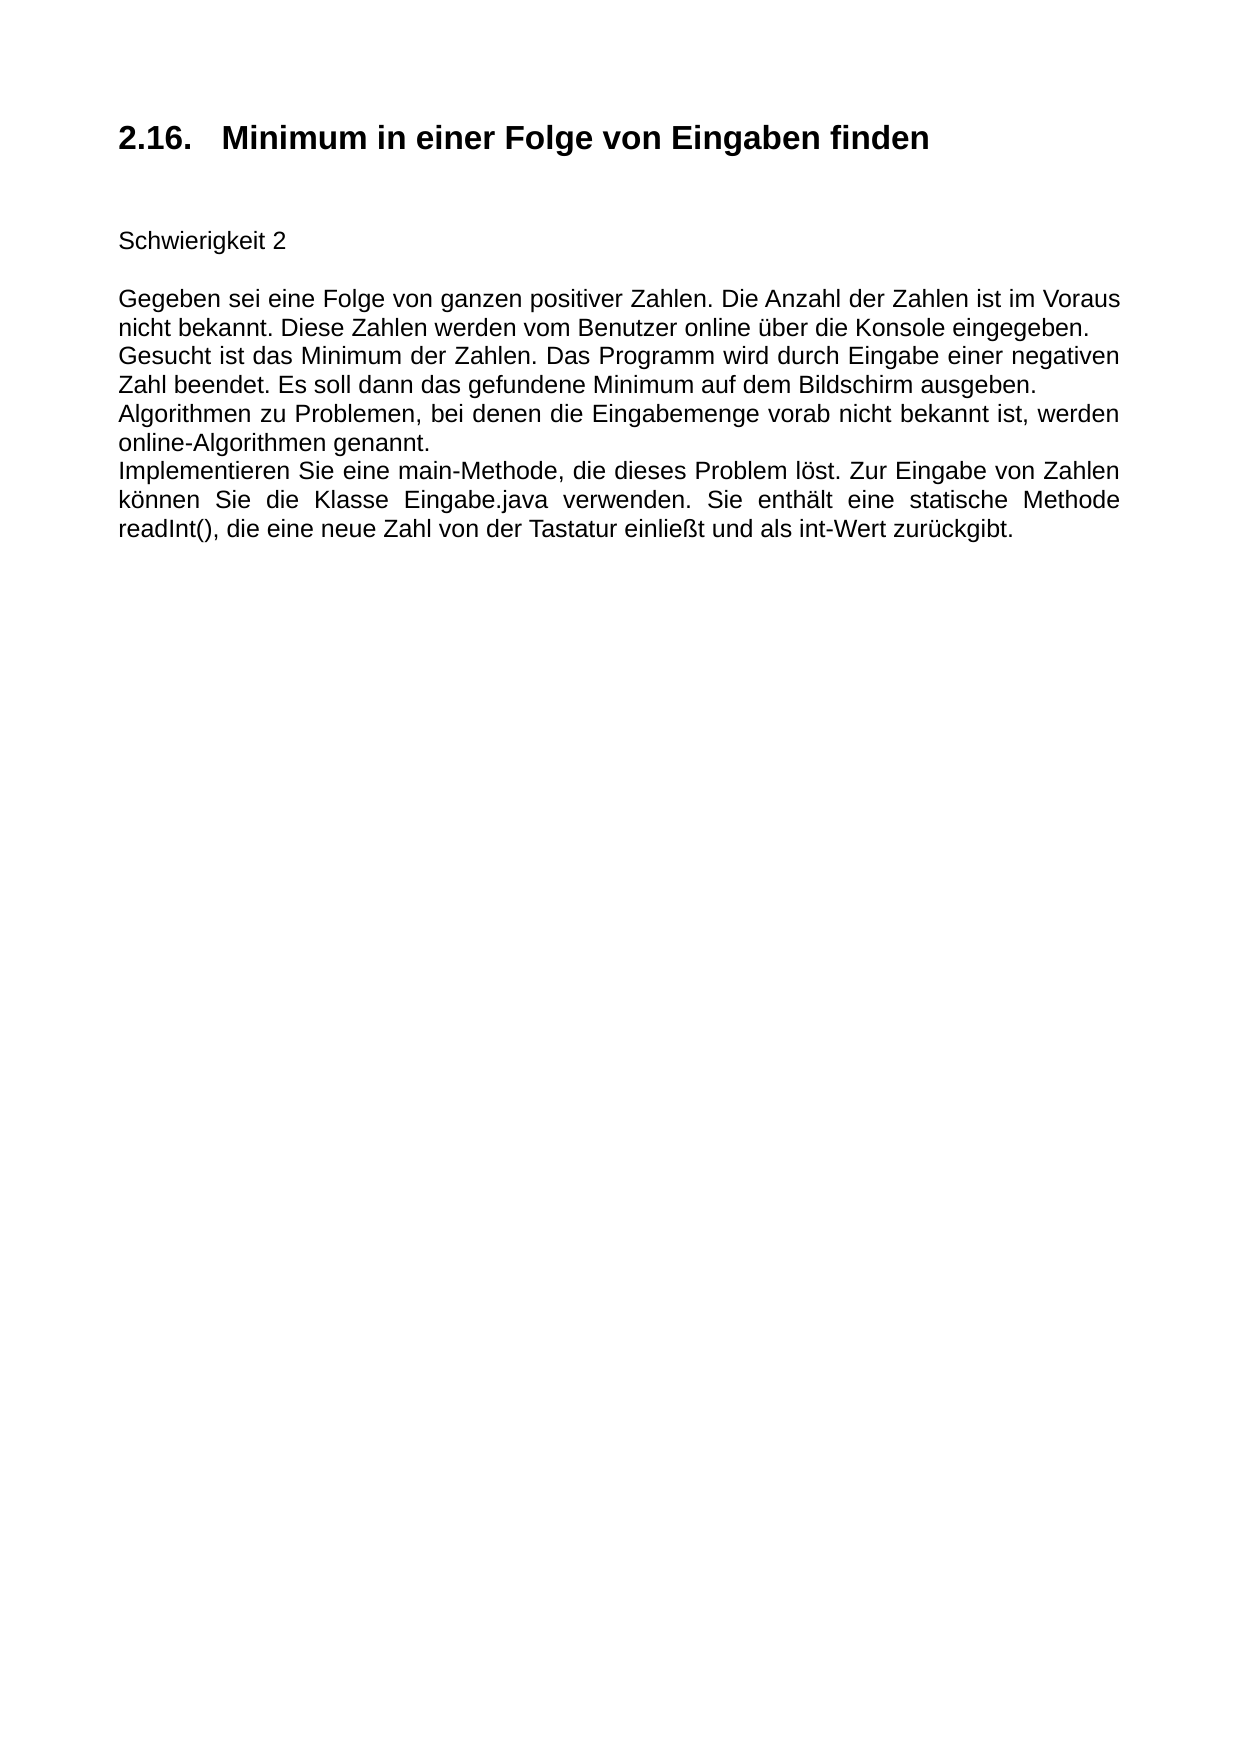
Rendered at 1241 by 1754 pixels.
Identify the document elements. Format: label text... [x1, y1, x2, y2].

text Gegeben sei eine Folge von ganzen positiver Zahlen. Die Anzahl der Zahlen ist im Voraus nicht bekannt. Diese Zahlen werden vom Benutzer online über die Konsole eingegeben. [118, 284, 1122, 341]
text Gesucht ist das Minimum der Zahlen. Das Programm wird durch Eingabe einer negativen Zahl beendet. Es soll dann das gefundene Minimum auf dem Bildschirm ausgeben. [118, 341, 1122, 399]
text Algorithmen zu Problemen, bei denen die Eingabemenge vorab nicht bekannt ist, werden online-Algorithmen genannt. [118, 399, 1122, 456]
text Implementieren Sie eine main-Methode, die dieses Problem löst. Zur Eingabe von Zahlen können Sie die Klasse Eingabe.java verwenden. Sie enthält eine statische Methode readInt(), die eine neue Zahl von der Tastatur einließt und als int-Wert zurückgibt. [118, 456, 1122, 543]
list Minimum in einer Folge von Eingaben finden [118, 118, 1122, 157]
text Schwierigkeit 2 [118, 226, 1122, 254]
